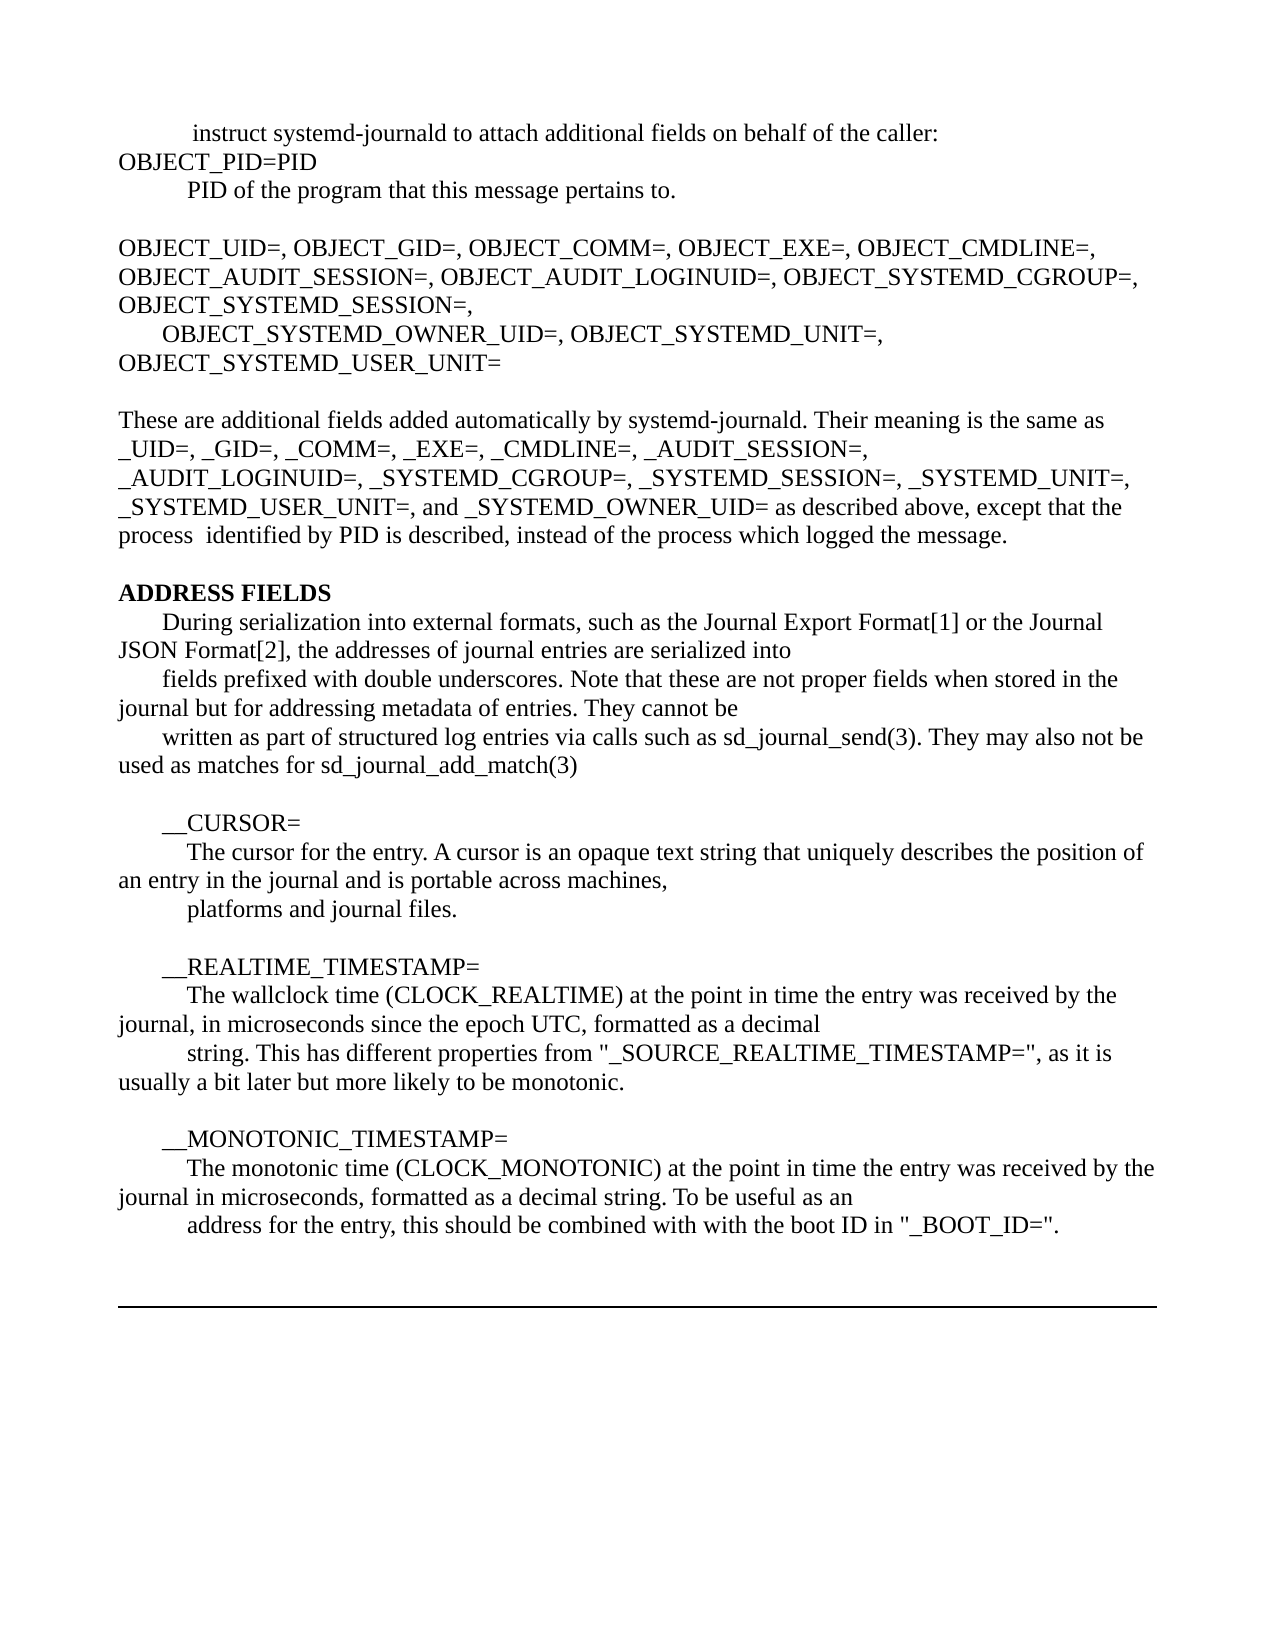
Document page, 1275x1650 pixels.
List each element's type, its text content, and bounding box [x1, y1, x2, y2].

text ADDRESS FIELDS [118, 578, 1157, 607]
text instruct systemd-journald to attach additional fields on behalf of the caller: [118, 118, 1157, 147]
text written as part of structured log entries via calls such as sd_journal_send(3). They may also not be used as matches for sd_journal_add_match(3) [118, 722, 1157, 779]
text OBJECT_PID=PID [118, 147, 1157, 176]
text PID of the program that this message pertains to. [118, 176, 1157, 204]
text address for the entry, this should be combined with with the boot ID in "_BOOT_ID=". [118, 1211, 1157, 1239]
text The wallclock time (CLOCK_REALTIME) at the point in time the entry was received by the journal, in microseconds since the epoch UTC, formatted as a decimal [118, 981, 1157, 1038]
text The monotonic time (CLOCK_MONOTONIC) at the point in time the entry was received by the journal in microseconds, formatted as a decimal string. To be useful as an [118, 1153, 1157, 1211]
text _AUDIT_LOGINUID=, _SYSTEMD_CGROUP=, _SYSTEMD_SESSION=, _SYSTEMD_UNIT=, _SYSTEMD_USER_UNIT=, and _SYSTEMD_OWNER_UID= as described above, except that the process identified by PID is described, instead of the process which logged the message. [118, 463, 1157, 549]
text __MONOTONIC_TIMESTAMP= [118, 1124, 1157, 1153]
text fields prefixed with double underscores. Note that these are not proper fields when stored in the journal but for addressing metadata of entries. They cannot be [118, 664, 1157, 722]
text OBJECT_UID=, OBJECT_GID=, OBJECT_COMM=, OBJECT_EXE=, OBJECT_CMDLINE=, OBJECT_AUDIT_SESSION=, OBJECT_AUDIT_LOGINUID=, OBJECT_SYSTEMD_CGROUP=, OBJECT_SYSTEMD_SESSION=, [118, 233, 1157, 319]
text __REALTIME_TIMESTAMP= [118, 952, 1157, 981]
text During serialization into external formats, such as the Journal Export Format[1] or the Journal JSON Format[2], the addresses of journal entries are serialized into [118, 607, 1157, 664]
text string. This has different properties from "_SOURCE_REALTIME_TIMESTAMP=", as it is usually a bit later but more likely to be monotonic. [118, 1038, 1157, 1096]
text __CURSOR= [118, 808, 1157, 837]
text platforms and journal files. [118, 894, 1157, 923]
text These are additional fields added automatically by systemd-journald. Their meaning is the same as _UID=, _GID=, _COMM=, _EXE=, _CMDLINE=, _AUDIT_SESSION=, [118, 406, 1157, 463]
text The cursor for the entry. A cursor is an opaque text string that uniquely describes the position of an entry in the journal and is portable across machines, [118, 837, 1157, 894]
text OBJECT_SYSTEMD_OWNER_UID=, OBJECT_SYSTEMD_UNIT=, OBJECT_SYSTEMD_USER_UNIT= [118, 319, 1157, 377]
